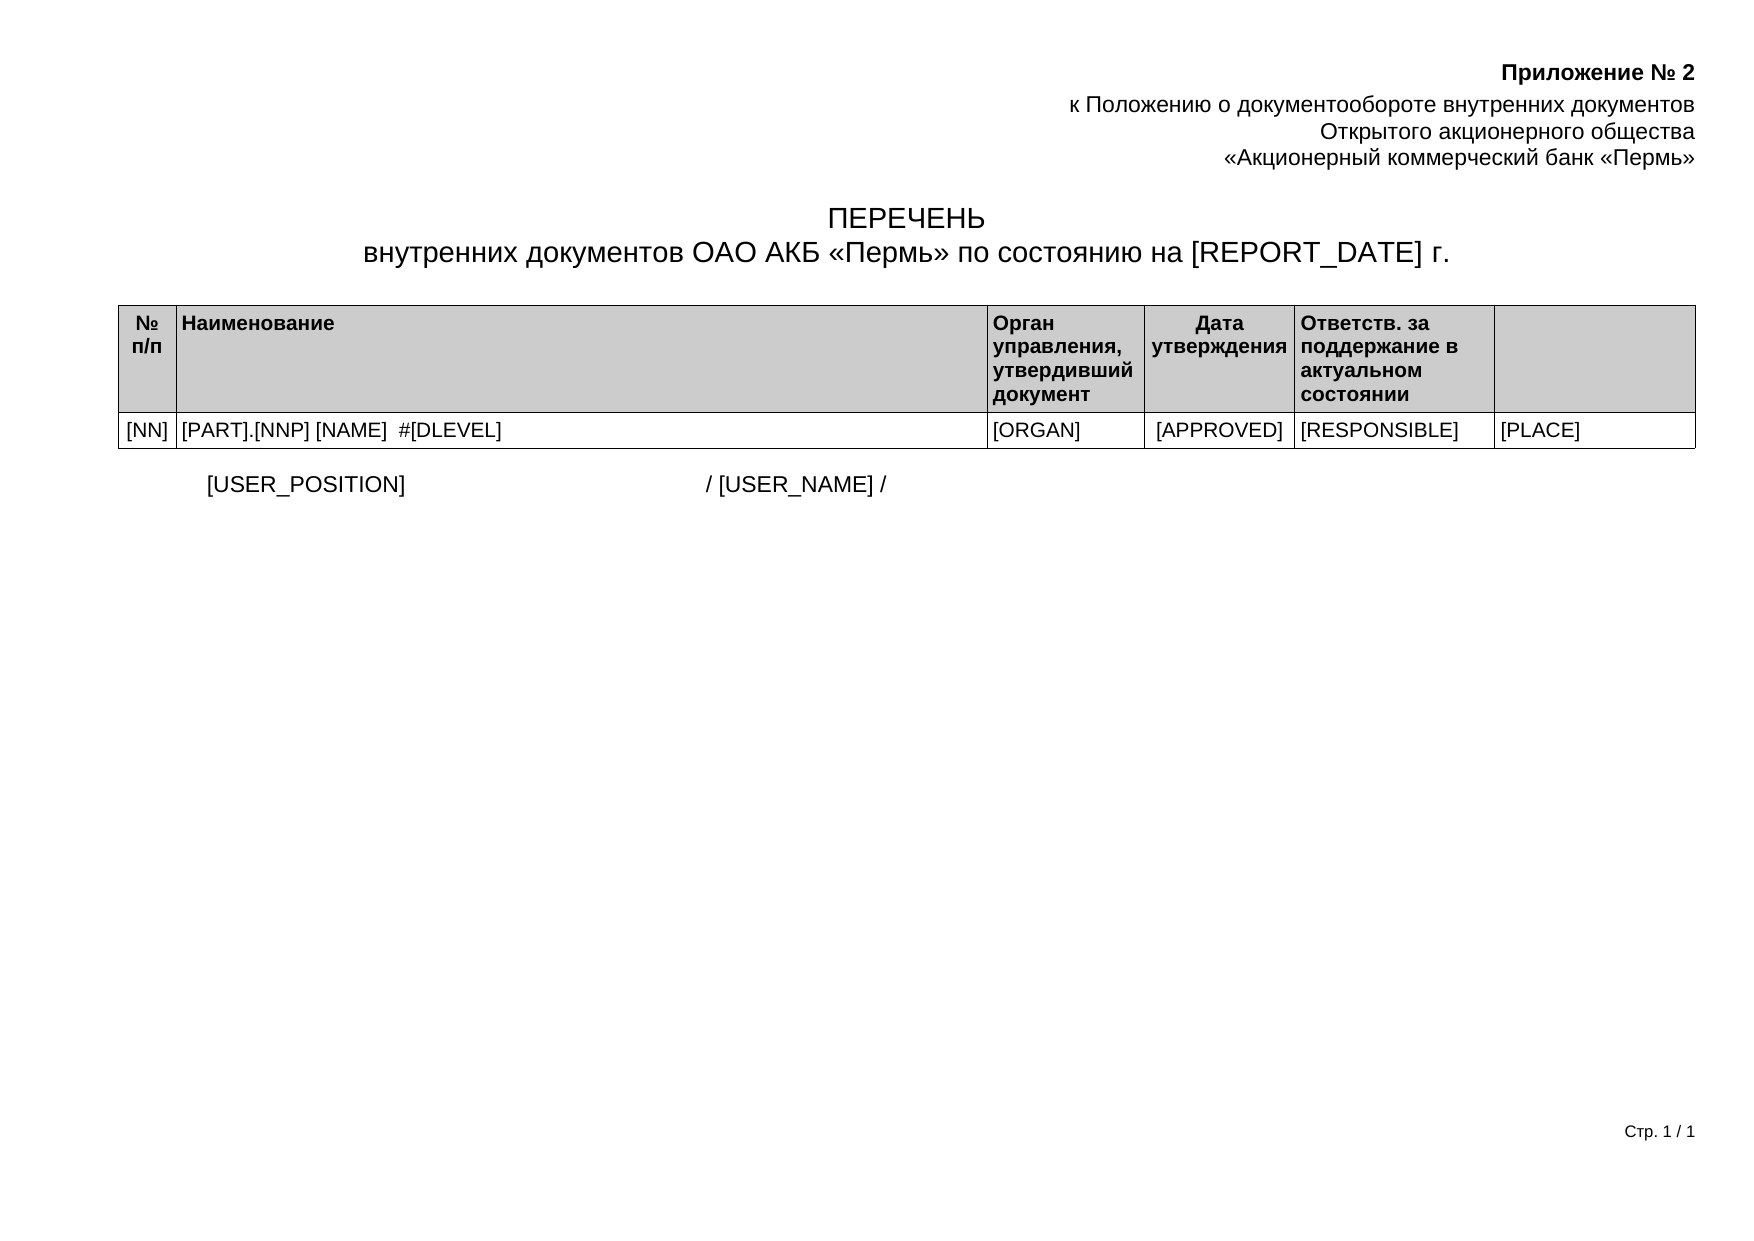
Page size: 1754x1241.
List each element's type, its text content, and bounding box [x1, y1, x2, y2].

table_cell [PLACE] [1495, 413, 1695, 447]
table_cell [PART].[NNP] [NAME] #[DLEVEL] [177, 413, 987, 447]
table_header Дата утверждения [1145, 306, 1294, 412]
table_header Орган управления, утвердивший документ [988, 306, 1144, 412]
table_header Ответств. за поддержание в актуальном состоянии [1295, 306, 1494, 412]
table_header № п/п [119, 306, 176, 412]
text [USER_POSITION] / [USER_NAME] / [118, 471, 1695, 498]
table_cell [ORGAN] [988, 413, 1144, 447]
subtitle ПЕРЕЧЕНЬ внутренних документов ОАО АКБ «Пермь» по состоянию на [REPORT_DATE] г. [118, 201, 1695, 268]
text к Положению о документообороте внутренних документов Открытого акционерного общества «Акционерный коммерческий банк «Пермь» [118, 91, 1695, 170]
text Приложение № 2 [118, 59, 1695, 85]
table_header Наименование [177, 306, 987, 412]
table_cell [APPROVED] [1145, 413, 1294, 447]
table_cell [NN] [119, 413, 176, 447]
table_header [1495, 306, 1695, 412]
table_cell [RESPONSIBLE] [1295, 413, 1494, 447]
